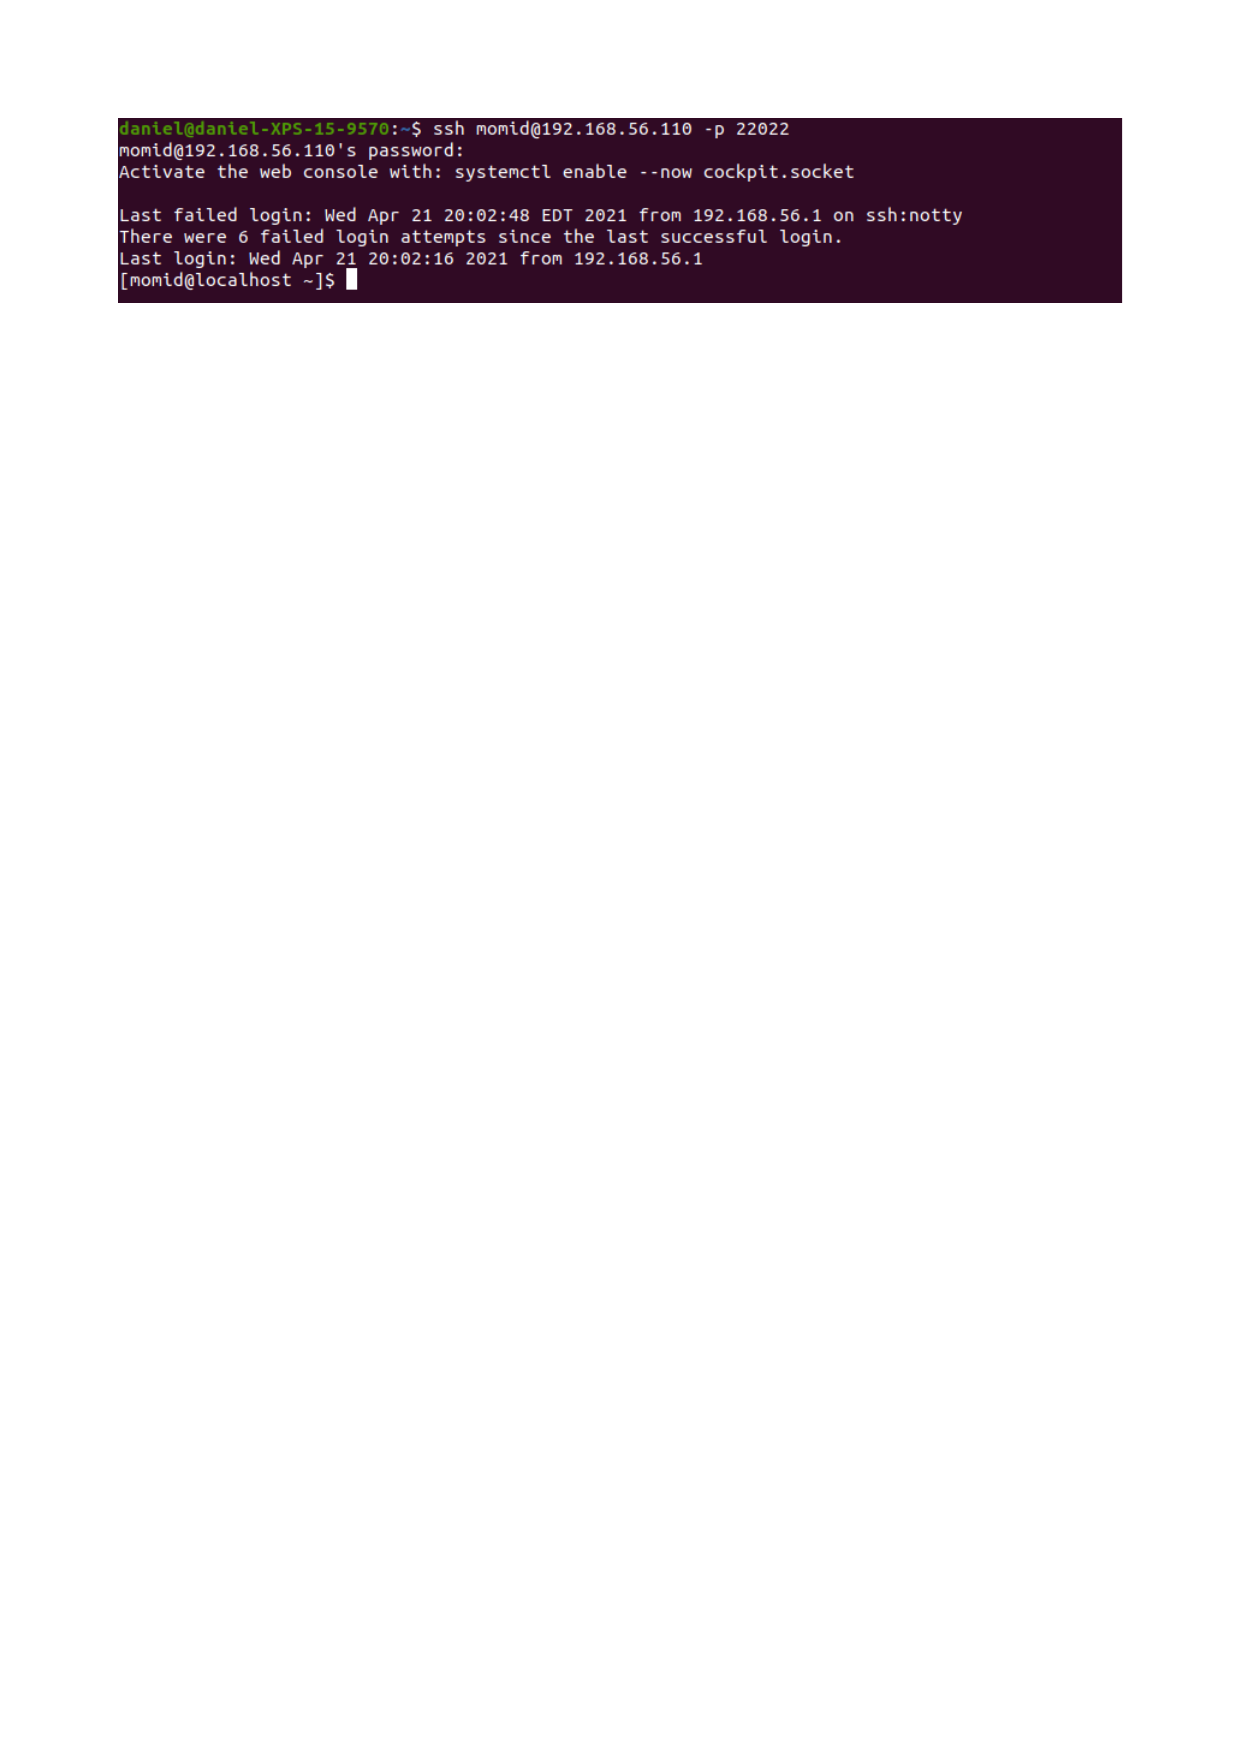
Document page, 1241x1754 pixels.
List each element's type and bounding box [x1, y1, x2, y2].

picture [118, 118, 1123, 303]
